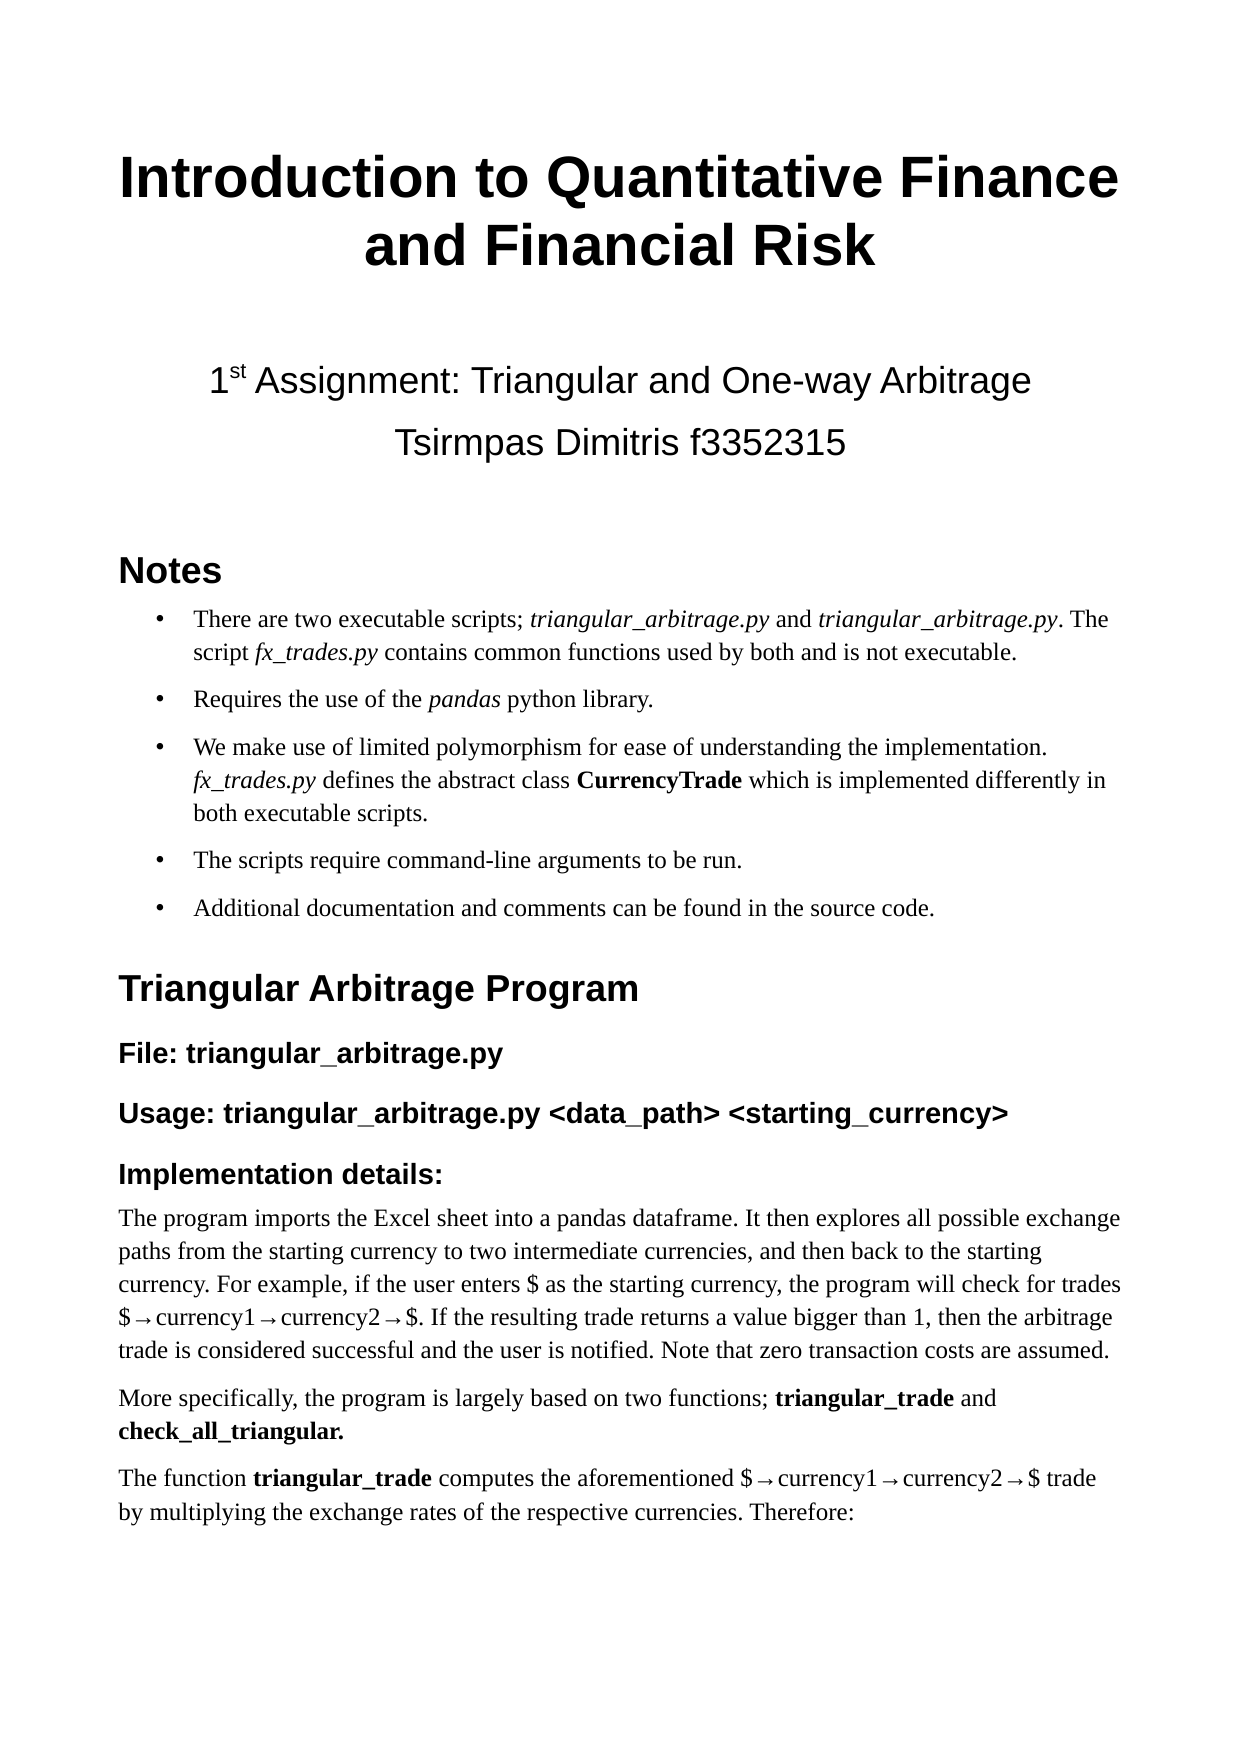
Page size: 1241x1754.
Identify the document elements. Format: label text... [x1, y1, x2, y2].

subtitle Usage: triangular_arbitrage.py <data_path> <starting_currency> [118, 1097, 1122, 1130]
title Introduction to Quantitative Finance and Financial Risk [118, 143, 1122, 277]
list The scripts require command-line arguments to be run. [156, 846, 1122, 874]
list Additional documentation and comments can be found in the source code. [156, 893, 1122, 922]
list Requires the use of the pandas python library. [156, 684, 1122, 713]
text More specifically, the program is largely based on two functions; triangular_trade and check_all_triangular. [118, 1383, 1122, 1445]
subtitle Notes [118, 548, 1122, 591]
subtitle Tsirmpas Dimitris f3352315 [118, 420, 1122, 463]
subtitle Triangular Arbitrage Program [118, 966, 1122, 1009]
list There are two executable scripts; triangular_arbitrage.py and triangular_arbitrage.py. The script fx_trades.py contains common functions used by both and is not executable. [156, 604, 1122, 665]
subtitle File: triangular_arbitrage.py [118, 1036, 1122, 1069]
subtitle Implementation details: [118, 1157, 1122, 1191]
list We make use of limited polymorphism for ease of understanding the implementation. fx_trades.py defines the abstract class CurrencyTrade which is implemented differently in both executable scripts. [156, 732, 1122, 827]
text The function triangular_trade computes the aforementioned $→currency1→currency2→$ trade by multiplying the exchange rates of the respective currencies. Therefore: [118, 1463, 1122, 1525]
subtitle 1st Assignment: Triangular and One-way Arbitrage [118, 358, 1122, 401]
text The program imports the Excel sheet into a pandas dataframe. It then explores all possible exchange paths from the starting currency to two intermediate currencies, and then back to the starting currency. For example, if the user enters $ as the starting currency, the program will check for trades $→currency1→currency2→$. If the resulting trade returns a value bigger than 1, then the arbitrage trade is considered successful and the user is notified. Note that zero transaction costs are assumed. [118, 1203, 1122, 1364]
